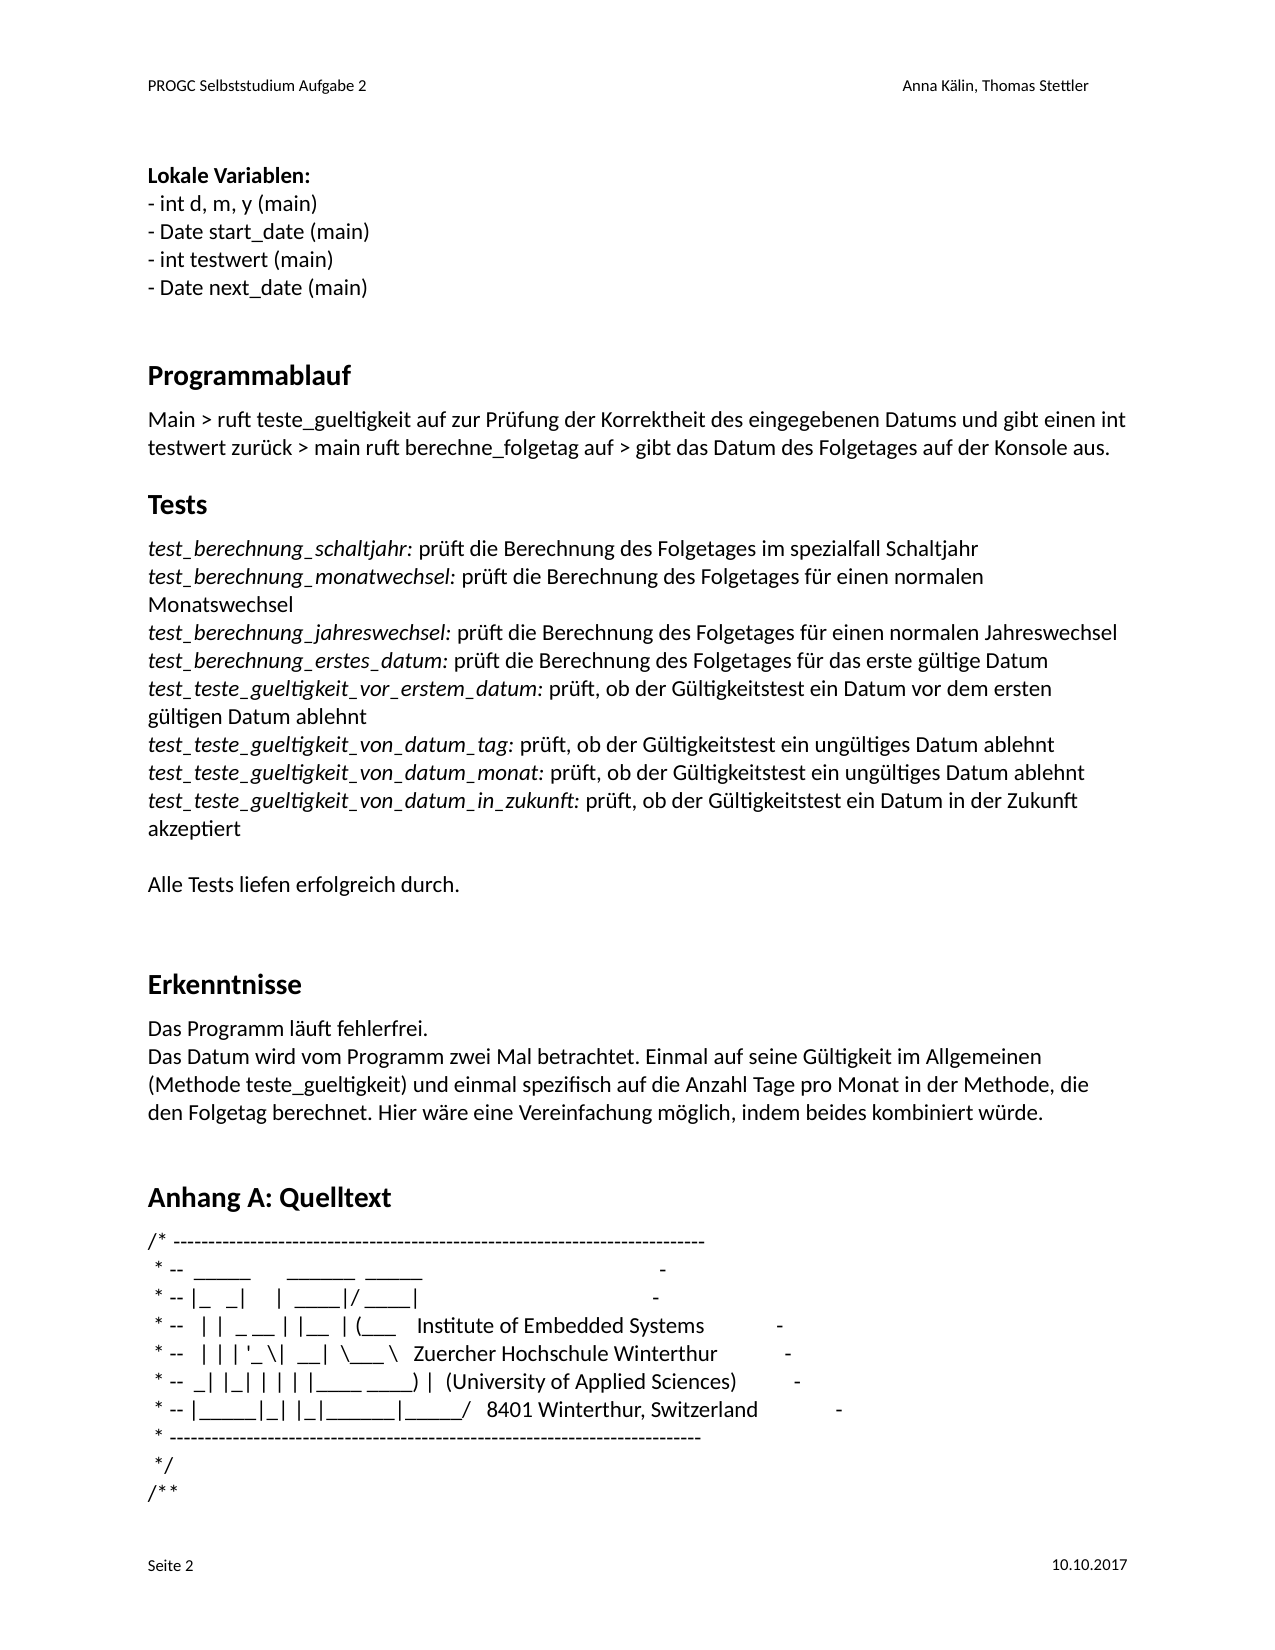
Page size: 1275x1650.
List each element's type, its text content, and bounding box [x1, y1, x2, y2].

text test_teste_gueltigkeit_von_datum_in_zukunft: prüft, ob der Gültigkeitstest ein Datum in der Zukunft akzeptiert [148, 786, 1127, 842]
text test_teste_gueltigkeit_von_datum_tag: prüft, ob der Gültigkeitstest ein ungültiges Datum ablehnt [148, 730, 1127, 758]
text - int testwert (main) [148, 245, 1127, 273]
text Das Datum wird vom Programm zwei Mal betrachtet. Einmal auf seine Gültigkeit im Allgemeinen (Methode teste_gueltigkeit) und einmal spezifisch auf die Anzahl Tage pro Monat in der Methode, die den Folgetag berechnet. Hier wäre eine Vereinfachung möglich, indem beides kombiniert würde. [148, 1042, 1127, 1126]
text - Date start_date (main) [148, 217, 1127, 245]
text Das Programm läuft fehlerfrei. [148, 1014, 1127, 1042]
text test_berechnung_jahreswechsel: prüft die Berechnung des Folgetages für einen normalen Jahreswechsel [148, 618, 1127, 646]
text * -- _| |_| | | | |____ ____) | (University of Applied Sciences) - [148, 1367, 1127, 1395]
text test_berechnung_schaltjahr: prüft die Berechnung des Folgetages im spezialfall Schaltjahr [148, 534, 1127, 562]
text * -- |_____|_| |_|______|_____/ 8401 Winterthur, Switzerland - [148, 1395, 1127, 1423]
text * -- | | _ __ | |__ | (___ Institute of Embedded Systems - [148, 1311, 1127, 1339]
text test_berechnung_monatwechsel: prüft die Berechnung des Folgetages für einen normalen Monatswechsel [148, 562, 1127, 618]
text - int d, m, y (main) [148, 189, 1127, 217]
text test_teste_gueltigkeit_vor_erstem_datum: prüft, ob der Gültigkeitstest ein Datum vor dem ersten gültigen Datum ablehnt [148, 674, 1127, 730]
text * -- _____ ______ _____ - [148, 1255, 1127, 1283]
text Programmablauf [148, 357, 1127, 392]
text - Date next_date (main) [148, 273, 1127, 301]
text */ [148, 1451, 1127, 1479]
text Alle Tests liefen erfolgreich durch. [148, 842, 1127, 898]
text Main > ruft teste_gueltigkeit auf zur Prüfung der Korrektheit des eingegebenen Datums und gibt einen int testwert zurück > main ruft berechne_folgetag auf > gibt das Datum des Folgetages auf der Konsole aus. [148, 405, 1127, 461]
text * -- | | | '_ \| __| \___ \ Zuercher Hochschule Winterthur - [148, 1339, 1127, 1367]
text test_berechnung_erstes_datum: prüft die Berechnung des Folgetages für das erste gültige Datum [148, 646, 1127, 674]
text * ---------------------------------------------------------------------------- [148, 1423, 1127, 1451]
text * -- |_ _| | ____|/ ____| - [148, 1283, 1127, 1311]
text /* ---------------------------------------------------------------------------- [148, 1227, 1127, 1255]
text Anhang A: Quelltext [148, 1179, 1127, 1214]
text /** [148, 1479, 1127, 1507]
text Erkenntnisse [148, 966, 1127, 1001]
text Lokale Variablen: [148, 161, 1127, 189]
text test_teste_gueltigkeit_von_datum_monat: prüft, ob der Gültigkeitstest ein ungültiges Datum ablehnt [148, 758, 1127, 786]
text Tests [148, 486, 1127, 521]
